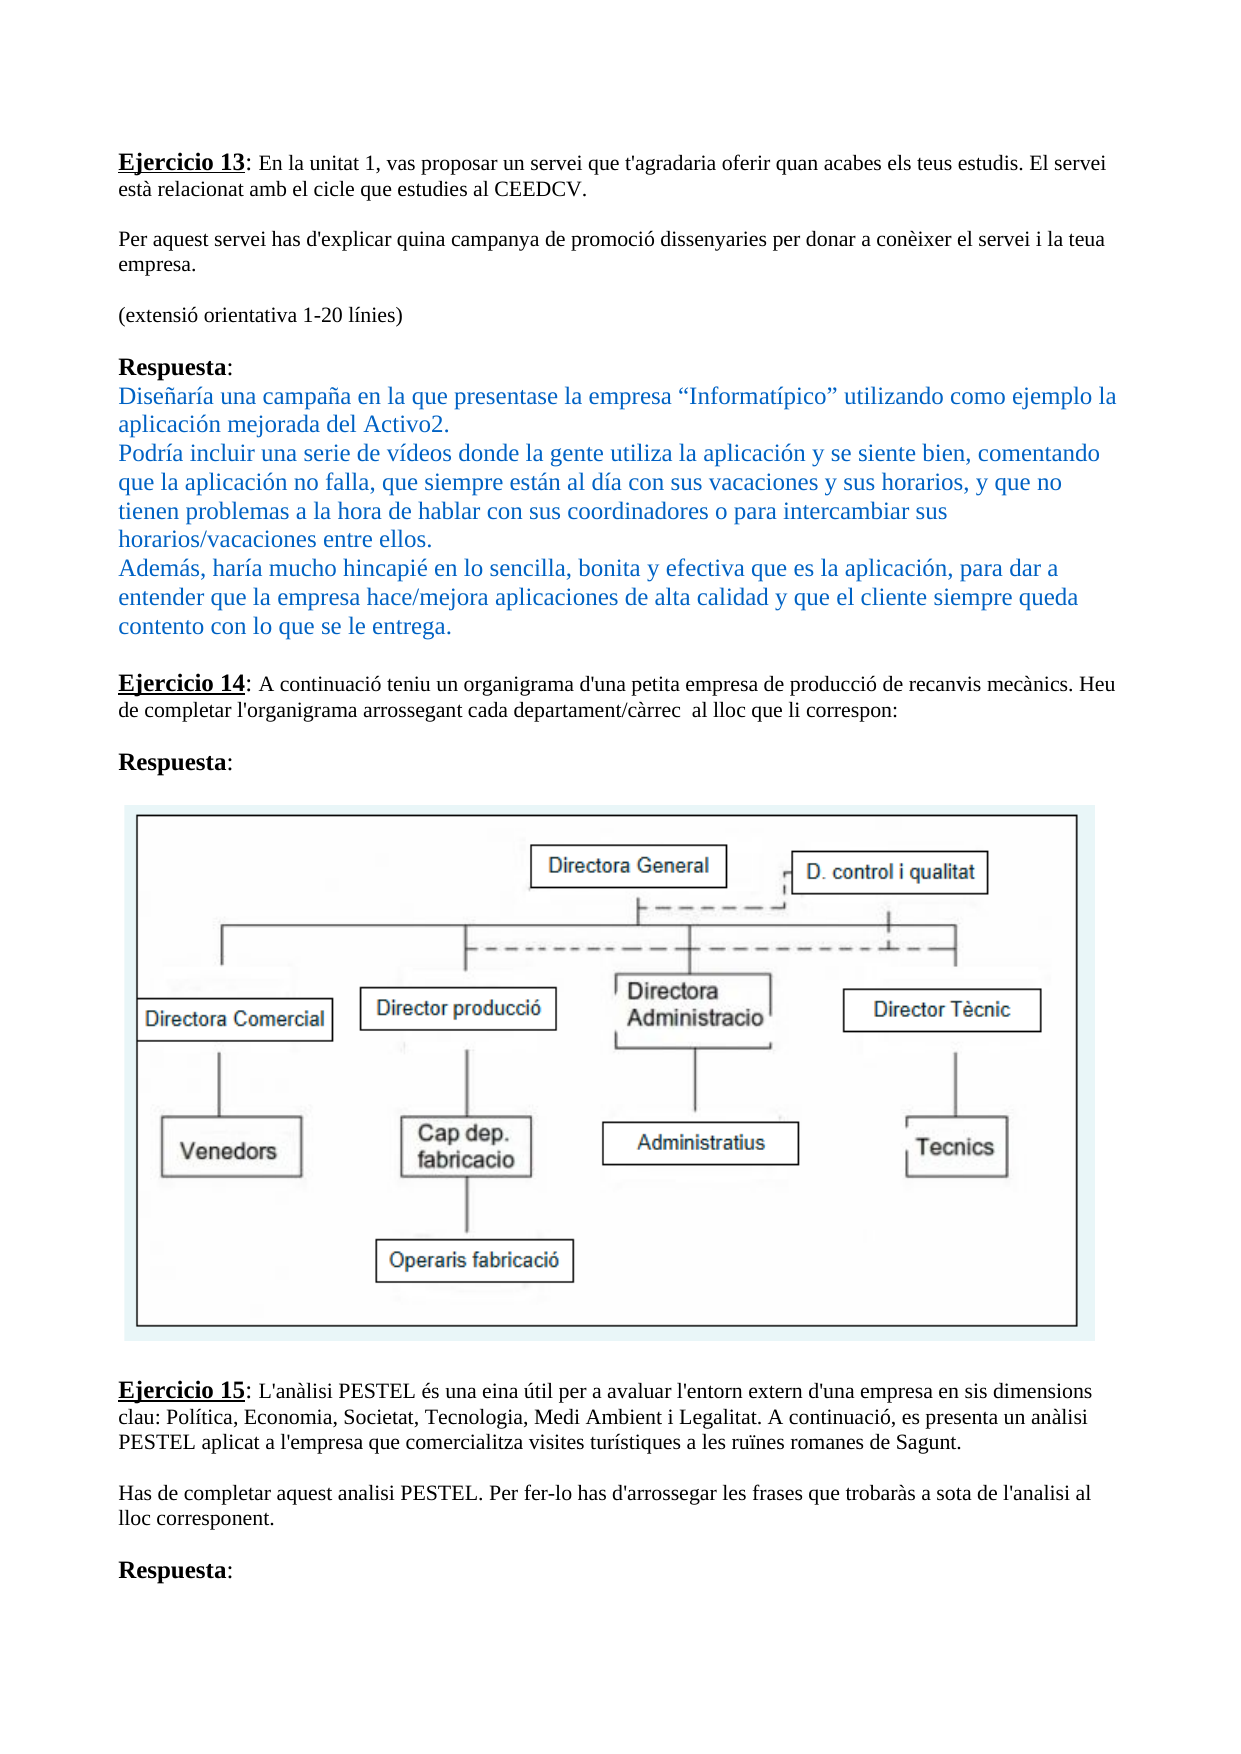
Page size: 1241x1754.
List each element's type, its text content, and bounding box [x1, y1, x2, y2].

text Has de completar aquest analisi PESTEL. Per fer-lo has d'arrossegar les frases que trobaràs a sota de l'analisi al lloc corresponent. Respuesta: [118, 1479, 1122, 1584]
text Además, haría mucho hincapié en lo sencilla, bonita y efectiva que es la aplicación, para dar a entender que la empresa hace/mejora aplicaciones de alta calidad y que el cliente siempre queda contento con lo que se le entrega. [118, 553, 1122, 639]
text Ejercicio 13: En la unitat 1, vas proposar un servei que t'agradaria oferir quan acabes els teus estudis. El servei està relacionat amb el cicle que estudies al CEEDCV. [118, 147, 1122, 201]
text Podría incluir una serie de vídeos donde la gente utiliza la aplicación y se siente bien, comentando que la aplicación no falla, que siempre están al día con sus vacaciones y sus horarios, y que no tienen problemas a la hora de hablar con sus coordinadores o para intercambiar sus horarios/vacaciones entre ellos. [118, 438, 1122, 553]
text Per aquest servei has d'explicar quina campanya de promoció dissenyaries per donar a conèixer el servei i la teua empresa. [118, 226, 1122, 276]
text (extensió orientativa 1-20 línies) Respuesta: [118, 302, 1122, 381]
picture [124, 805, 1095, 1341]
text Ejercicio 14: A continuació teniu un organigrama d'una petita empresa de producció de recanvis mecànics. Heu de completar l'organigrama arrossegant cada departament/càrrec al lloc que li correspon: Respuesta: [118, 668, 1122, 776]
text Diseñaría una campaña en la que presentase la empresa “Informatípico” utilizando como ejemplo la aplicación mejorada del Activo2. [118, 381, 1122, 438]
text Ejercicio 15: L'anàlisi PESTEL és una eina útil per a avaluar l'entorn extern d'una empresa en sis dimensions clau: Política, Economia, Societat, Tecnologia, Medi Ambient i Legalitat. A continuació, es presenta un anàlisi PESTEL aplicat a l'empresa que comercialitza visites turístiques a les ruïnes romanes de Sagunt. [118, 1375, 1122, 1454]
